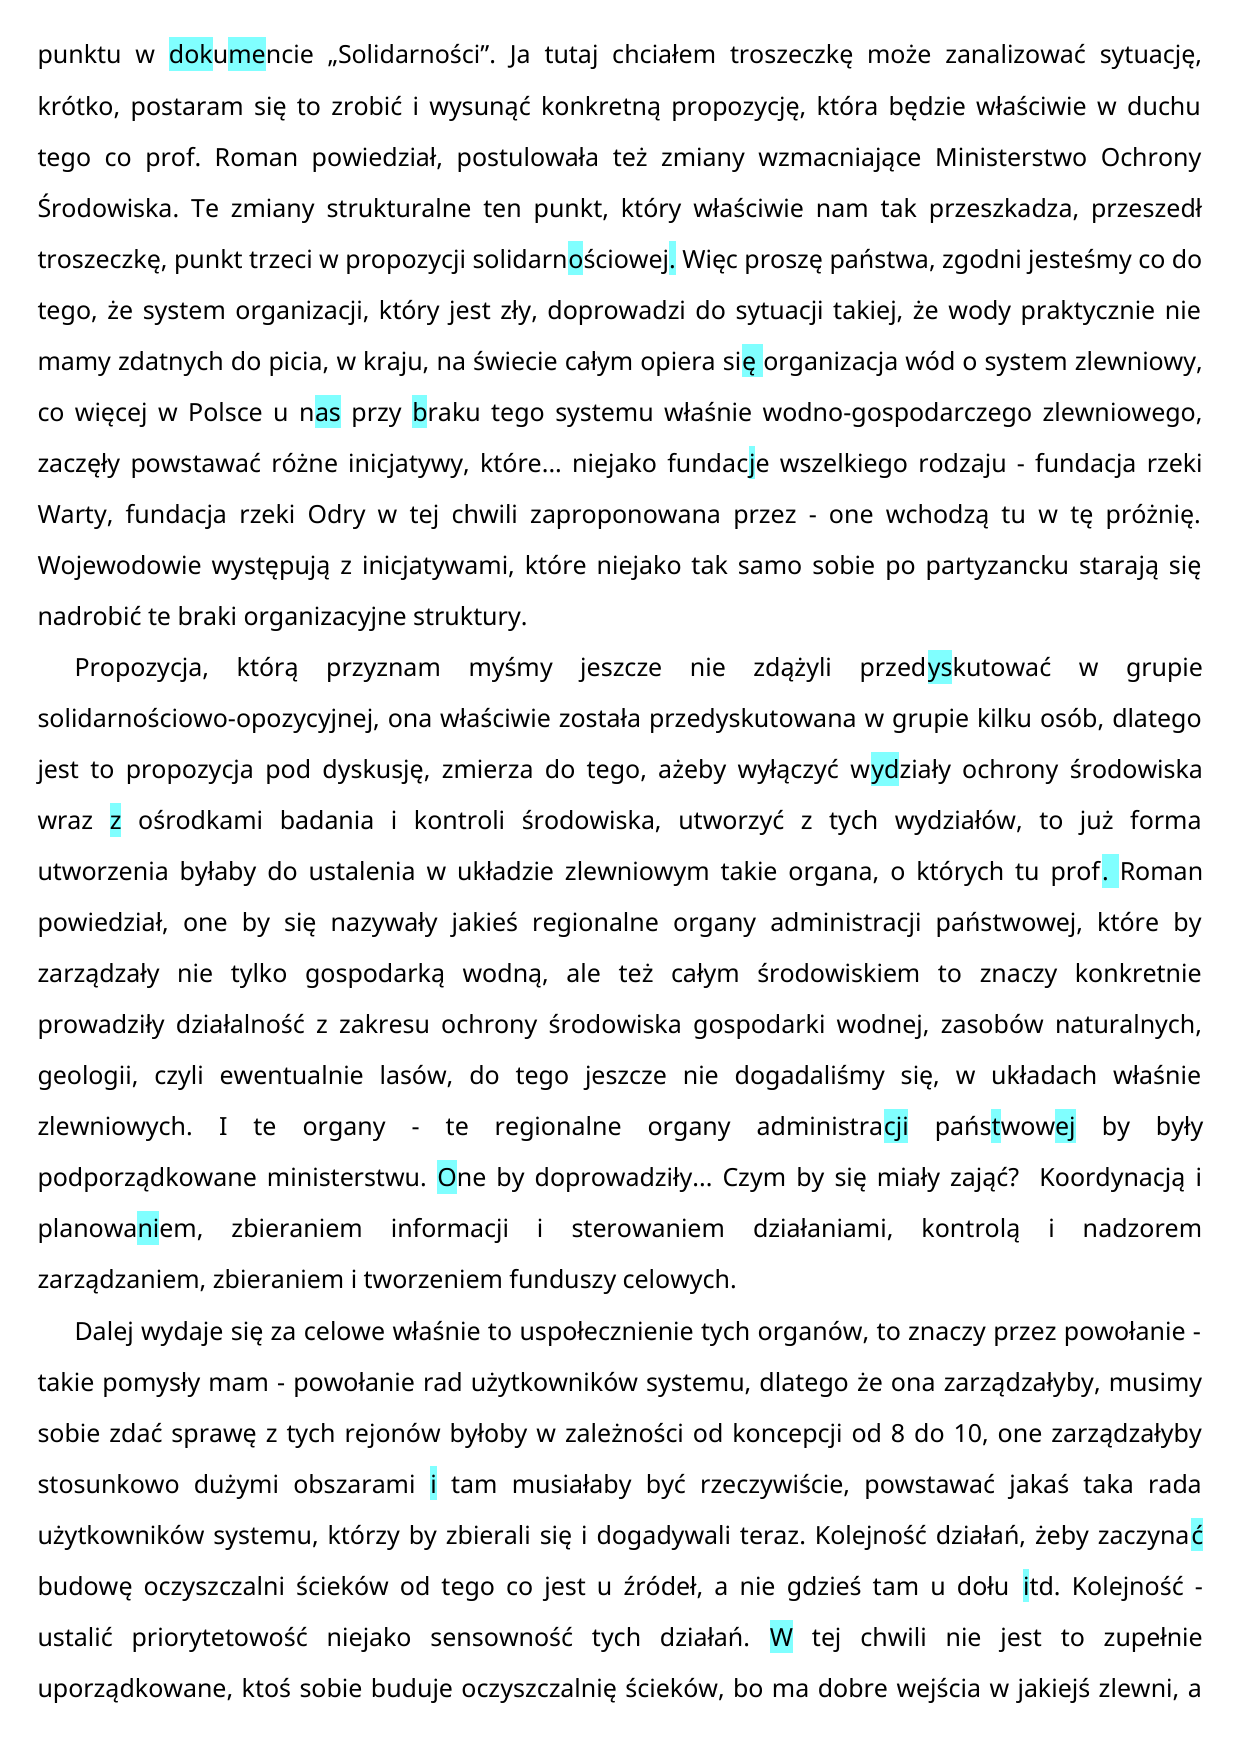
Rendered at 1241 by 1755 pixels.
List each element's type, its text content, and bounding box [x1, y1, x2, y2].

text Propozycja, którą przyznam myśmy jeszcze nie zdążyli przedyskutować w grupie solidarnościowo-opozycyjnej, ona właściwie została przedyskutowana w grupie kilku osób, dlatego jest to propozycja pod dyskusję, zmierza do tego, ażeby wyłączyć wydziały ochrony środowiska wraz z ośrodkami badania i kontroli środowiska, utworzyć z tych wydziałów, to już forma utworzenia byłaby do ustalenia w układzie zlewniowym takie organa, o których tu prof. Roman powiedział, one by się nazywały jakieś regionalne organy administracji państwowej, które by zarządzały nie tylko gospodarką wodną, ale też całym środowiskiem to znaczy konkretnie prowadziły działalność z zakresu ochrony środowiska gospodarki wodnej, zasobów naturalnych, geologii, czyli ewentualnie lasów, do tego jeszcze nie dogadaliśmy się, w układach właśnie zlewniowych. I te organy - te regionalne organy administracji państwowej by były podporządkowane ministerstwu. One by doprowadziły... Czym by się miały zająć? Koordynacją i planowaniem, zbieraniem informacji i sterowaniem działaniami, kontrolą i nadzorem zarządzaniem, zbieraniem i tworzeniem funduszy celowych. [37, 650, 1203, 1296]
text punktu w dokumencie „Solidarności”. Ja tutaj chciałem troszeczkę może zanalizować sytuację, krótko, postaram się to zrobić i wysunąć konkretną propozycję, która będzie właściwie w duchu tego co prof. Roman powiedział, postulowała też zmiany wzmacniające Ministerstwo Ochrony Środowiska. Te zmiany strukturalne ten punkt, który właściwie nam tak przeszkadza, przeszedł troszeczkę, punkt trzeci w propozycji solidarnościowej. Więc proszę państwa, zgodni jesteśmy co do tego, że system organizacji, który jest zły, doprowadzi do sytuacji takiej, że wody praktycznie nie mamy zdatnych do picia, w kraju, na świecie całym opiera się organizacja wód o system zlewniowy, co więcej w Polsce u nas przy braku tego systemu właśnie wodno-gospodarczego zlewniowego, zaczęły powstawać różne inicjatywy, które... niejako fundacje wszelkiego rodzaju - fundacja rzeki Warty, fundacja rzeki Odry w tej chwili zaproponowana przez - one wchodzą tu w tę próżnię. Wojewodowie występują z inicjatywami, które niejako tak samo sobie po partyzancku starają się nadrobić te braki organizacyjne struktury. [37, 37, 1203, 633]
text Dalej wydaje się za celowe właśnie to uspołecznienie tych organów, to znaczy przez powołanie - takie pomysły mam - powołanie rad użytkowników systemu, dlatego że ona zarządzałyby, musimy sobie zdać sprawę z tych rejonów byłoby w zależności od koncepcji od 8 do 10, one zarządzałyby stosunkowo dużymi obszarami i tam musiałaby być rzeczywiście, powstawać jakaś taka rada użytkowników systemu, którzy by zbierali się i dogadywali teraz. Kolejność działań, żeby zaczynać budowę oczyszczalni ścieków od tego co jest u źródeł, a nie gdzieś tam u dołu itd. Kolejność - ustalić priorytetowość niejako sensowność tych działań. W tej chwili nie jest to zupełnie uporządkowane, ktoś sobie buduje oczyszczalnię ścieków, bo ma dobre wejścia w jakiejś zlewni, a [37, 1313, 1203, 1704]
